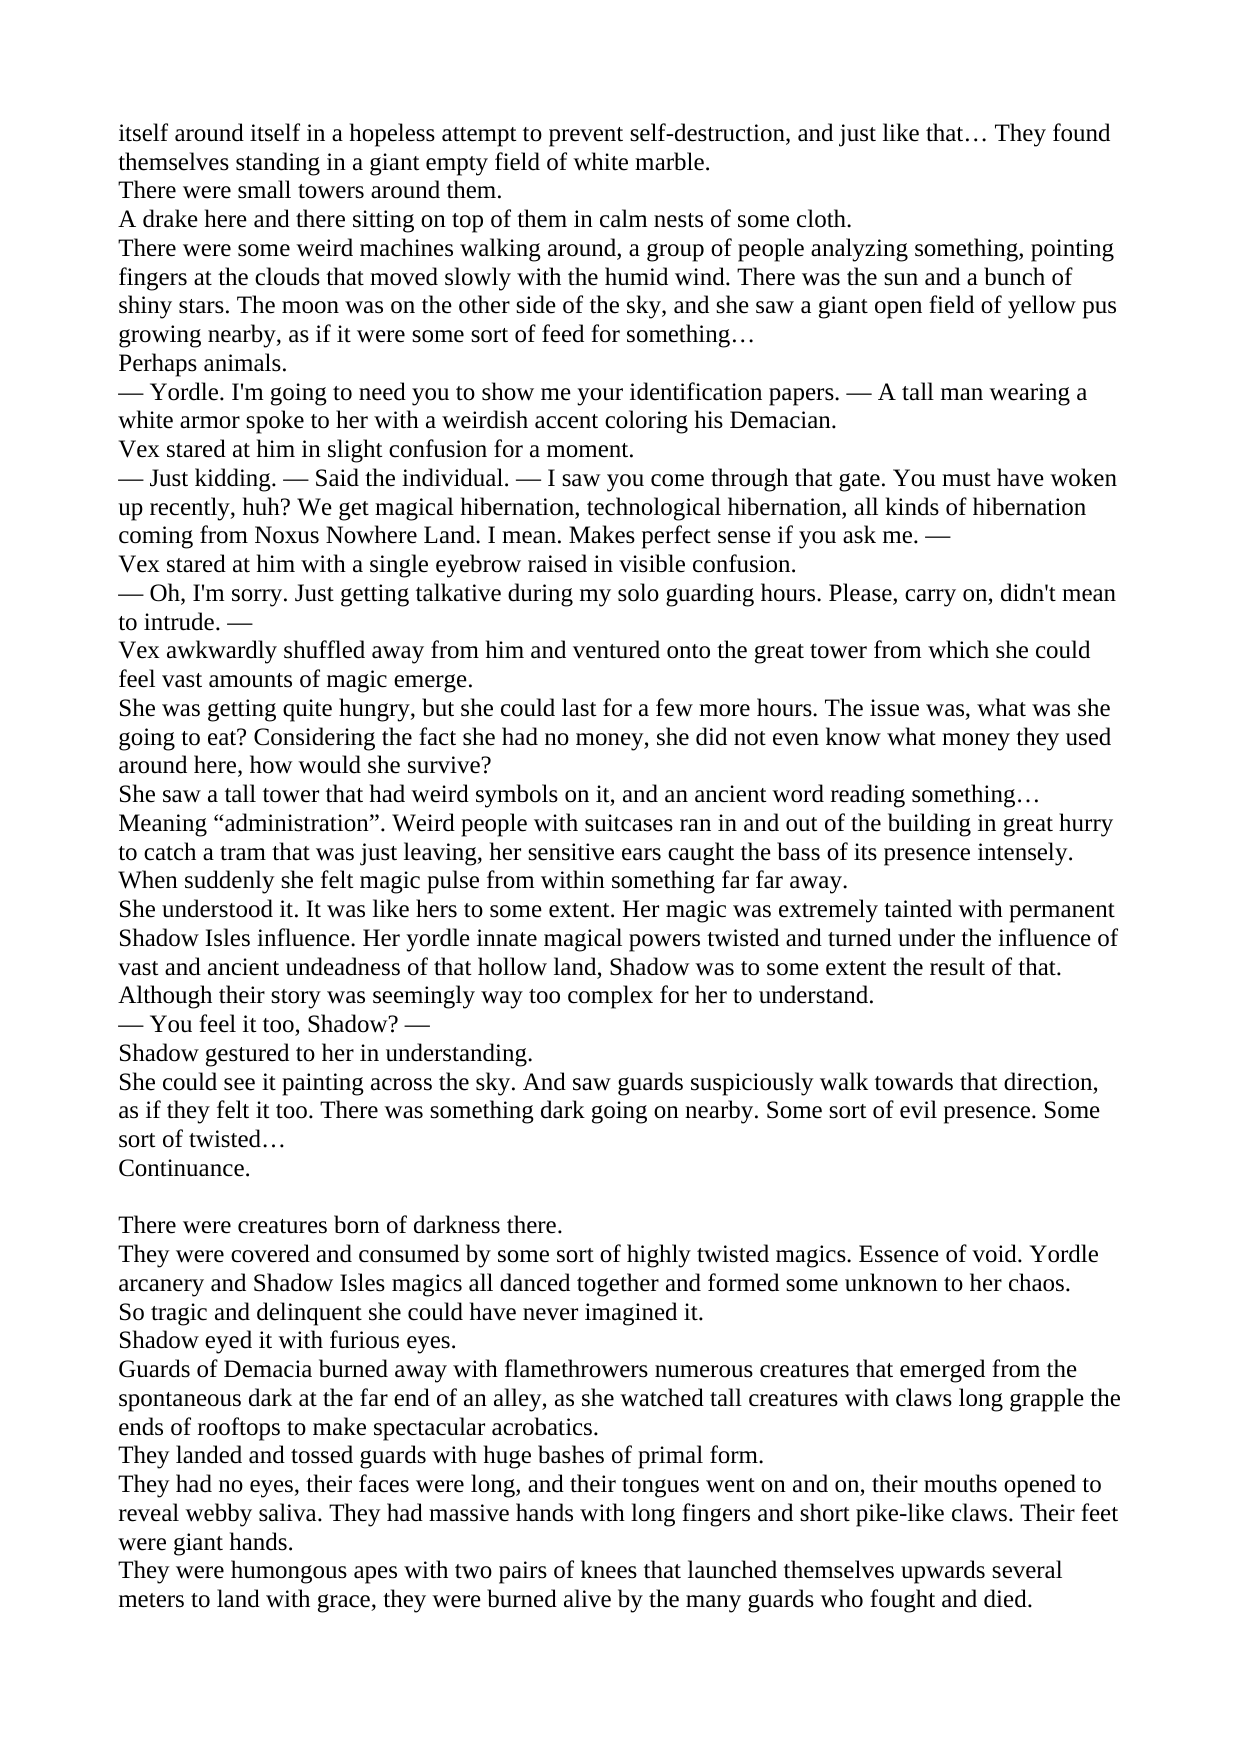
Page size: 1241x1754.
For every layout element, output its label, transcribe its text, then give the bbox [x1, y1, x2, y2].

text — Yordle. I'm going to need you to show me your identification papers. — A tall man wearing a white armor spoke to her with a weirdish accent coloring his Demacian. Vex stared at him in slight confusion for a moment. — Just kidding. — Said the individual. — I saw you come through that gate. You must have woken up recently, huh? We get magical hibernation, technological hibernation, all kinds of hibernation coming from Noxus Nowhere Land. I mean. Makes perfect sense if you ask me. — Vex stared at him with a single eyebrow raised in visible confusion. — Oh, I'm sorry. Just getting talkative during my solo guarding hours. Please, carry on, didn't mean to intrude. — Vex awkwardly shuffled away from him and ventured onto the great tower from which she could feel vast amounts of magic emerge. She was getting quite hungry, but she could last for a few more hours. The issue was, what was she going to eat? Considering the fact she had no money, she did not even know what money they used around here, how would she survive? She saw a tall tower that had weird symbols on it, and an ancient word reading something… Meaning “administration”. Weird people with suitcases ran in and out of the building in great hurry to catch a tram that was just leaving, her sensitive ears caught the bass of its presence intensely. When suddenly she felt magic pulse from within something far far away. She understood it. It was like hers to some extent. Her magic was extremely tainted with permanent Shadow Isles influence. Her yordle innate magical powers twisted and turned under the influence of vast and ancient undeadness of that hollow land, Shadow was to some extent the result of that. Although their story was seemingly way too complex for her to understand. — You feel it too, Shadow? — Shadow gestured to her in understanding. She could see it painting across the sky. And saw guards suspiciously walk towards that direction, as if they felt it too. There was something dark going on nearby. Some sort of evil presence. Some sort of twisted… Continuance. [118, 377, 1122, 1182]
text There were creatures born of darkness there. They were covered and consumed by some sort of highly twisted magics. Essence of void. Yordle arcanery and Shadow Isles magics all danced together and formed some unknown to her chaos. So tragic and delinquent she could have never imagined it. Shadow eyed it with furious eyes. Guards of Demacia burned away with flamethrowers numerous creatures that emerged from the spontaneous dark at the far end of an alley, as she watched tall creatures with claws long grapple the ends of rooftops to make spectacular acrobatics. They landed and tossed guards with huge bashes of primal form. They had no eyes, their faces were long, and their tongues went on and on, their mouths opened to reveal webby saliva. They had massive hands with long fingers and short pike-like claws. Their feet were giant hands. They were humongous apes with two pairs of knees that launched themselves upwards several meters to land with grace, they were burned alive by the many guards who fought and died. [118, 1211, 1122, 1613]
text itself around itself in a hopeless attempt to prevent self-destruction, and just like that… They found themselves standing in a giant empty field of white marble. There were small towers around them. A drake here and there sitting on top of them in calm nests of some cloth. There were some weird machines walking around, a group of people analyzing something, pointing fingers at the clouds that moved slowly with the humid wind. There was the sun and a bunch of shiny stars. The moon was on the other side of the sky, and she saw a giant open field of yellow pus growing nearby, as if it were some sort of feed for something… Perhaps animals. [118, 118, 1122, 377]
